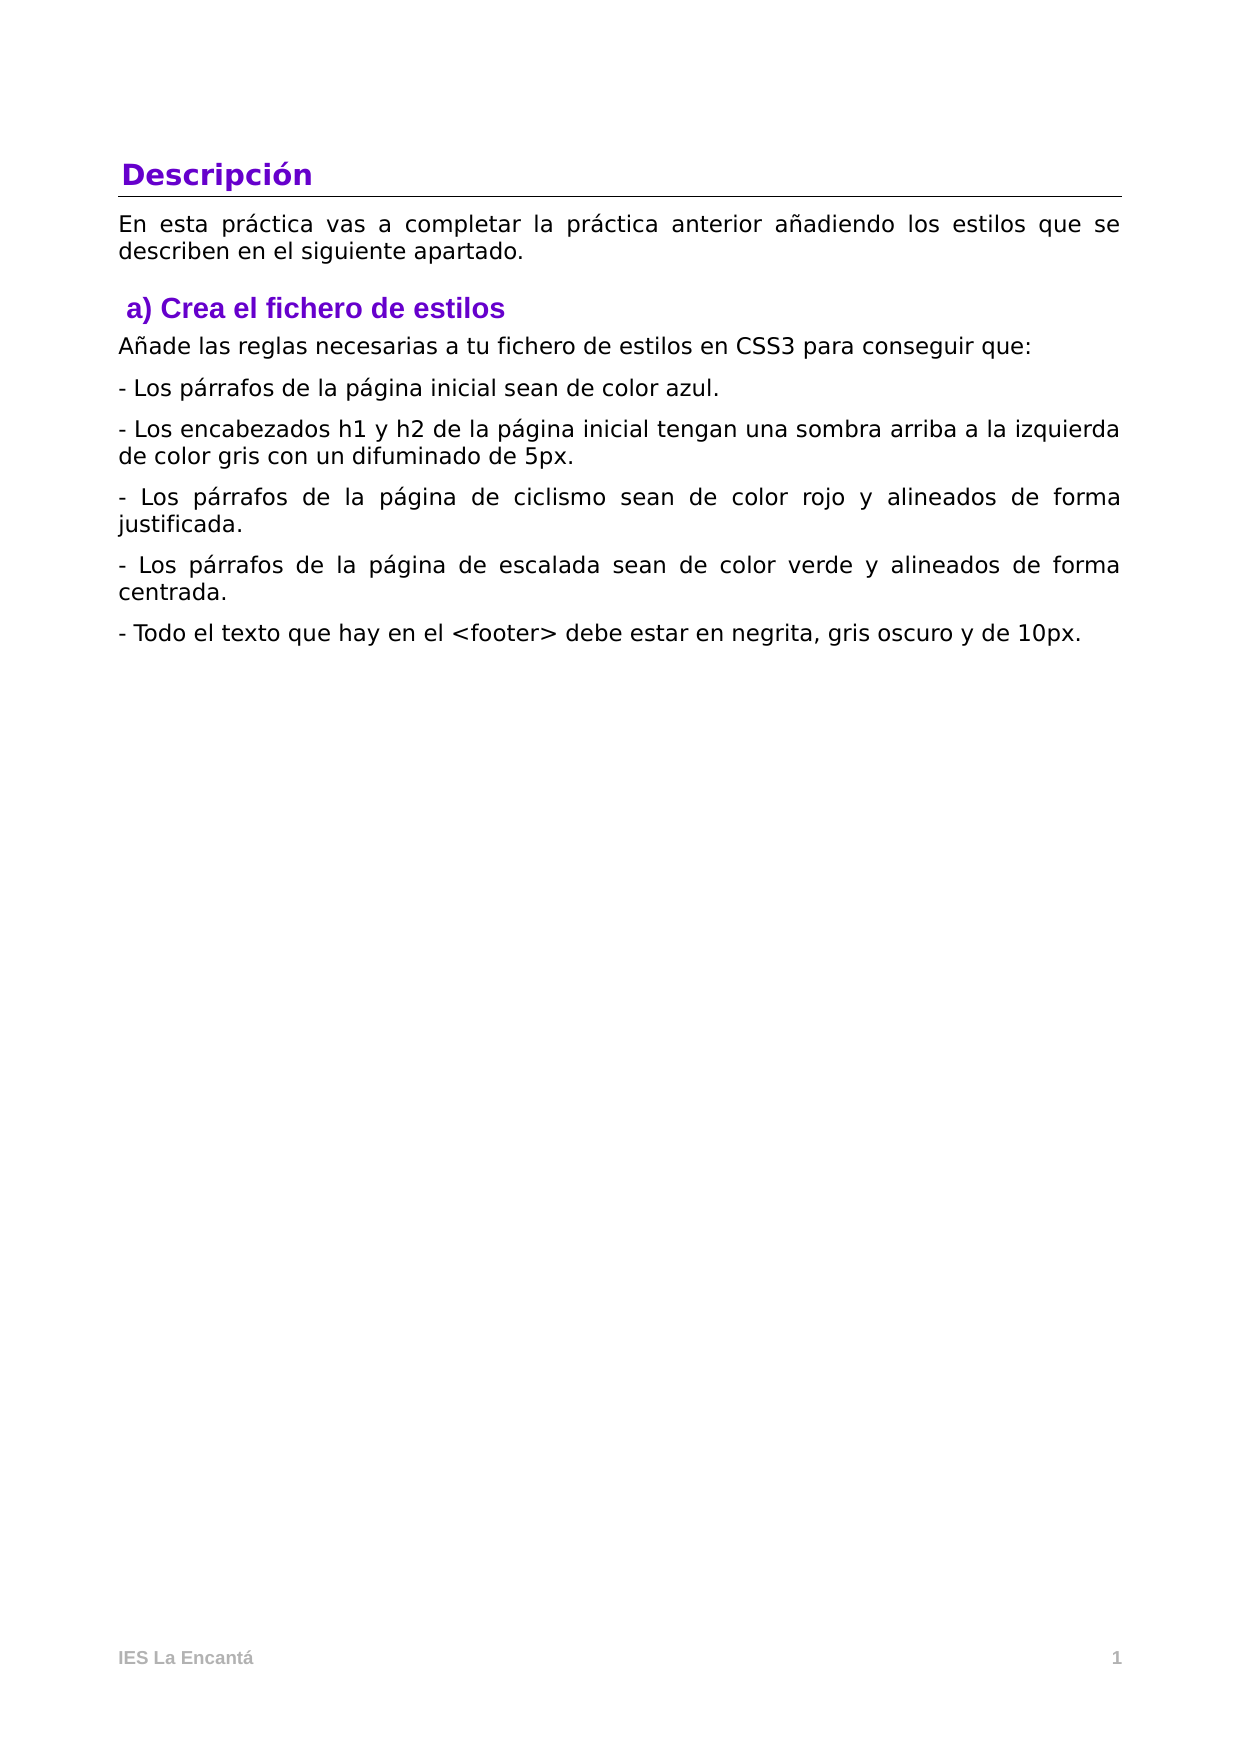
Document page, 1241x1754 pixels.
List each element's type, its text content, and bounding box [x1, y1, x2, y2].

text Añade las reglas necesarias a tu fichero de estilos en CSS3 para conseguir que: [118, 333, 1122, 360]
text Descripción [118, 156, 1122, 196]
text En esta práctica vas a completar la práctica anterior añadiendo los estilos que se describen en el siguiente apartado. [118, 211, 1122, 264]
text - Todo el texto que hay en el <footer> debe estar en negrita, gris oscuro y de 10px. [118, 620, 1122, 647]
text - Los encabezados h1 y h2 de la página inicial tengan una sombra arriba a la izquierda de color gris con un difuminado de 5px. [118, 416, 1122, 469]
text - Los párrafos de la página de escalada sean de color verde y alineados de forma centrada. [118, 552, 1122, 606]
text - Los párrafos de la página de ciclismo sean de color rojo y alineados de forma justificada. [118, 484, 1122, 537]
text - Los párrafos de la página inicial sean de color azul. [118, 375, 1122, 401]
subtitle Crea el fichero de estilos [118, 291, 1122, 324]
